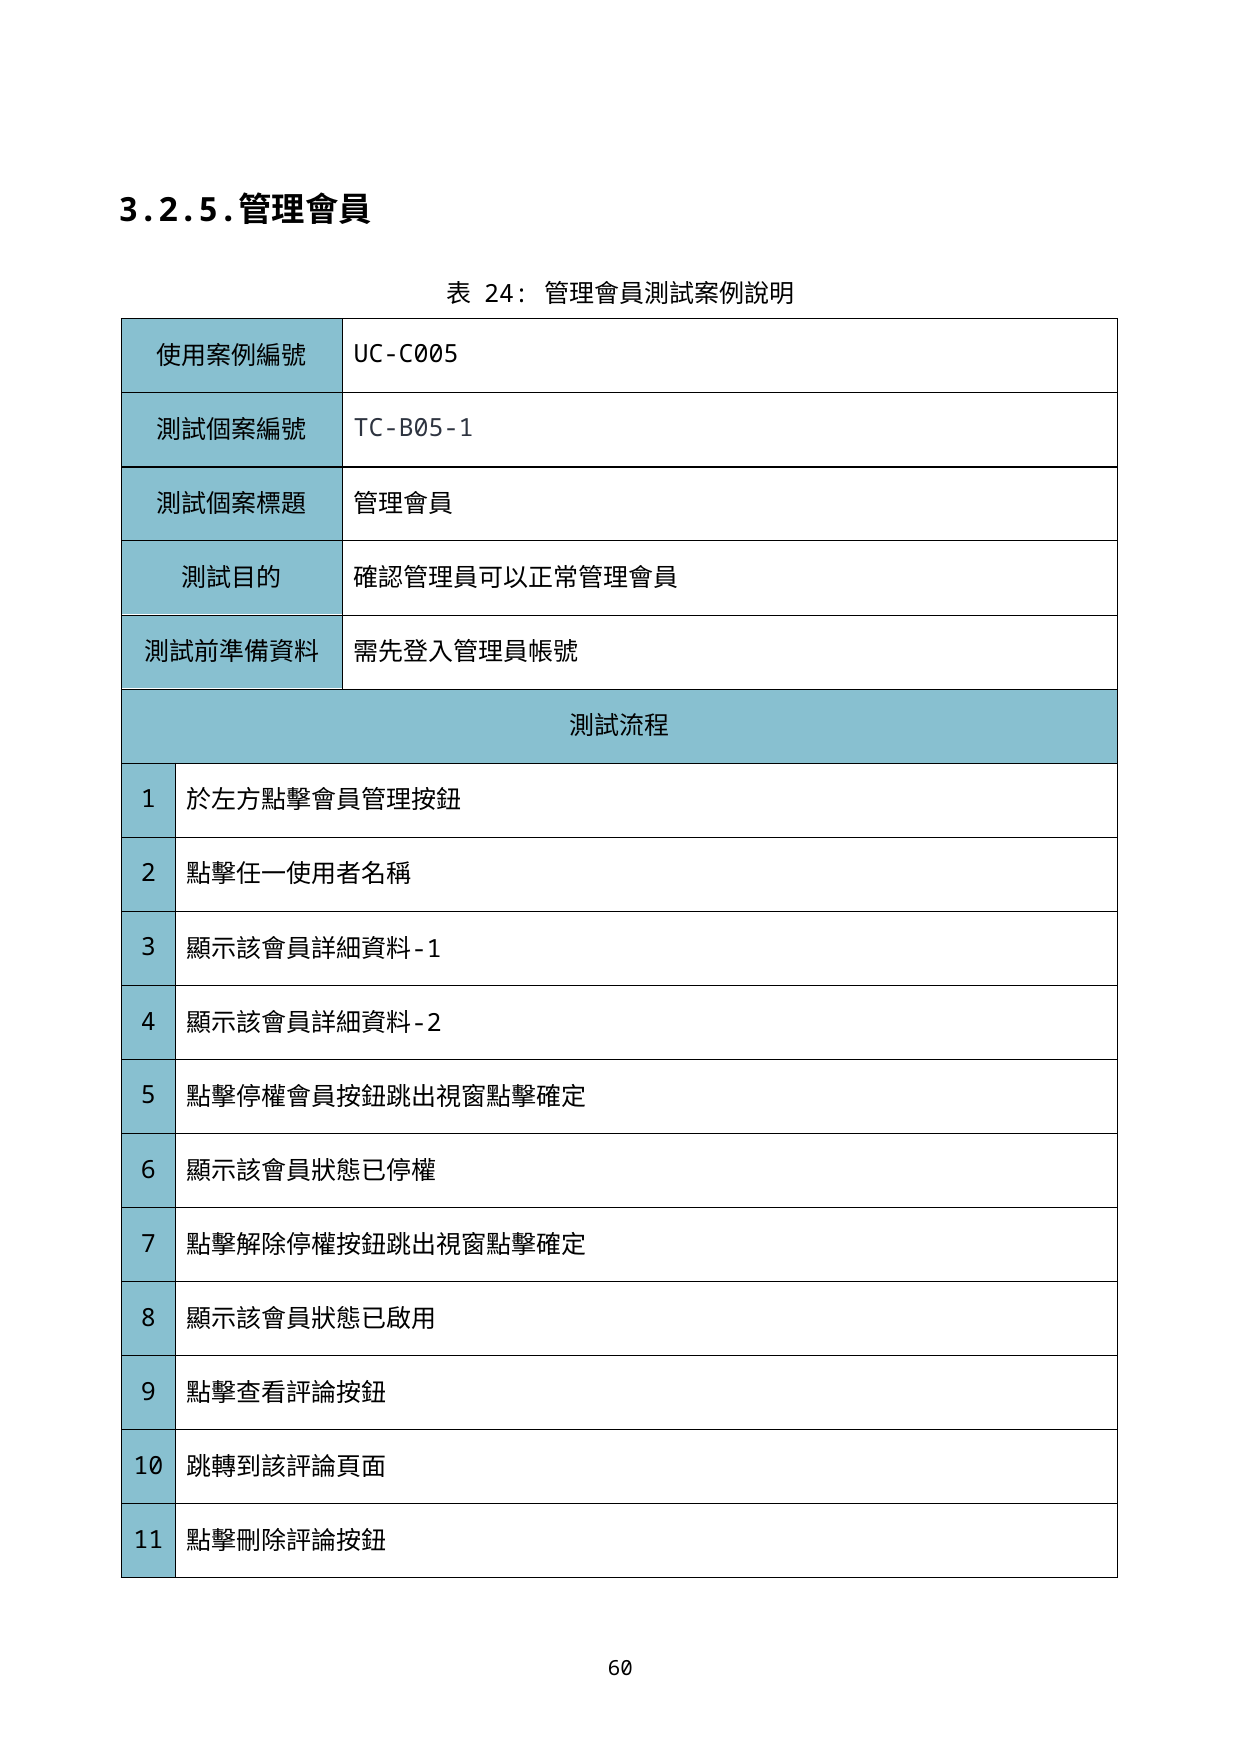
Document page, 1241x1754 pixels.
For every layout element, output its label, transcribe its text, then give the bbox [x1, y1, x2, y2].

table_cell 需先登入管理員帳號 [343, 616, 1117, 688]
table_cell 3 [122, 912, 175, 985]
table_cell 4 [122, 986, 175, 1059]
table_cell 顯示該會員狀態已啟用 [176, 1282, 1117, 1355]
table_cell 5 [122, 1060, 175, 1133]
table_cell 9 [122, 1356, 175, 1429]
table_cell 點擊查看評論按鈕 [176, 1356, 1117, 1429]
table_header 使用案例編號 [122, 319, 342, 392]
table_cell 點擊刪除評論按鈕 [176, 1504, 1117, 1577]
table_cell 顯示該會員詳細資料-1 [176, 912, 1117, 985]
table_cell 2 [122, 838, 175, 911]
table_cell 測試流程 [122, 690, 1117, 763]
table_cell 6 [122, 1134, 175, 1207]
table_cell 10 [122, 1430, 175, 1503]
table_cell 測試前準備資料 [122, 616, 342, 688]
table_cell 點擊停權會員按鈕跳出視窗點擊確定 [176, 1060, 1117, 1133]
table_cell 7 [122, 1208, 175, 1281]
table_cell 測試個案標題 [122, 468, 342, 540]
table_cell 點擊任一使用者名稱 [176, 838, 1117, 911]
table_cell 確認管理員可以正常管理會員 [343, 541, 1117, 614]
table_cell 測試個案編號 [122, 393, 342, 466]
table_cell TC-B05-1 [343, 393, 1117, 466]
table_header UC-C005 [343, 319, 1117, 392]
table_cell 顯示該會員詳細資料-2 [176, 986, 1117, 1059]
table_cell 顯示該會員狀態已停權 [176, 1134, 1117, 1207]
table_cell 跳轉到該評論頁面 [176, 1430, 1117, 1503]
table_cell 管理會員 [343, 468, 1117, 540]
table_cell 1 [122, 764, 175, 837]
subtitle 3.2.5.管理會員 [118, 182, 1122, 231]
table_cell 於左方點擊會員管理按鈕 [176, 764, 1117, 837]
text 表 24: 管理會員測試案例說明 [118, 273, 1122, 309]
table_cell 8 [122, 1282, 175, 1355]
table_cell 點擊解除停權按鈕跳出視窗點擊確定 [176, 1208, 1117, 1281]
table_cell 測試目的 [122, 541, 342, 614]
table_cell 11 [122, 1504, 175, 1577]
